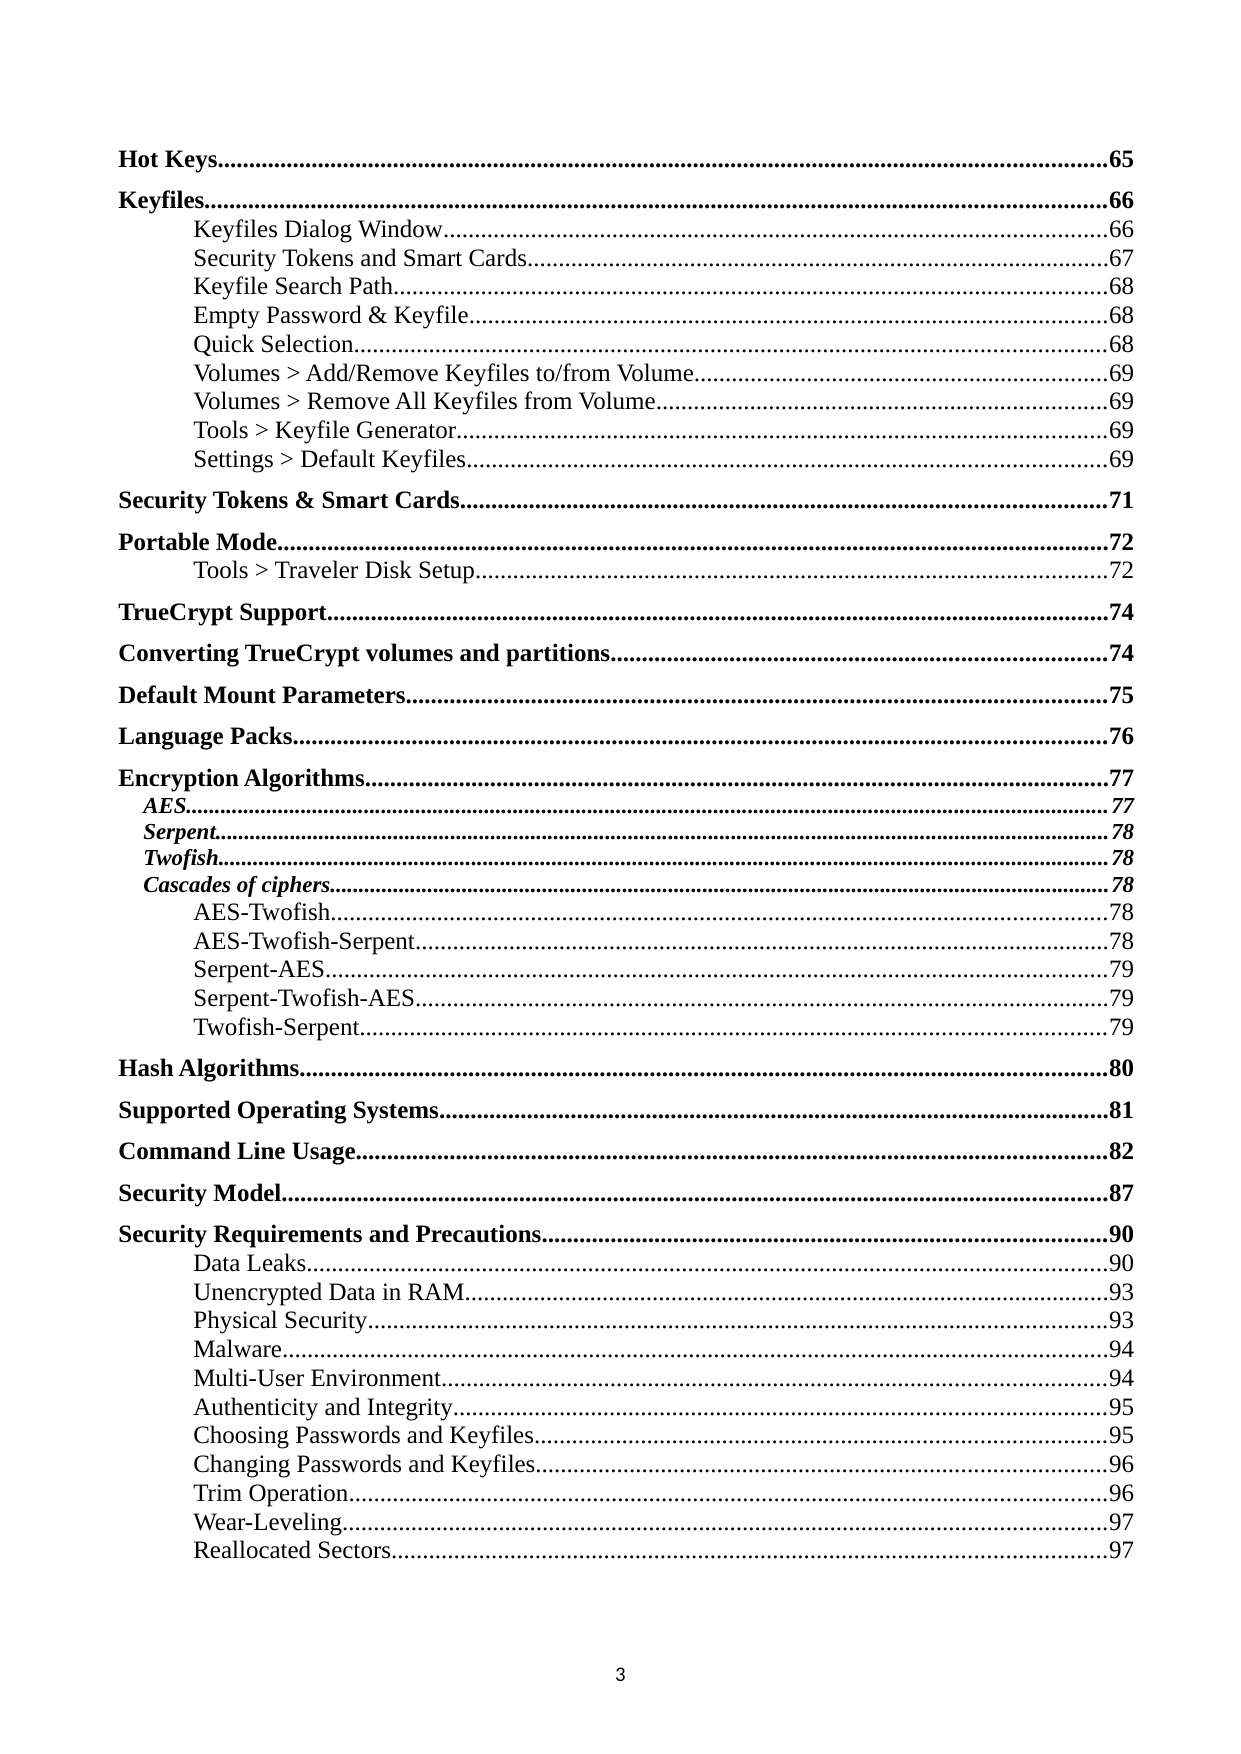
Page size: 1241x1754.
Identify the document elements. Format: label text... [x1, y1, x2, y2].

text Empty Password & Keyfile 68 [193, 300, 1134, 329]
text Settings > Default Keyfiles 69 [193, 444, 1134, 473]
text Hot Keys 65 [118, 144, 1134, 172]
text Encryption Algorithms 77 [118, 763, 1134, 792]
text Security Requirements and Precautions 90 [118, 1219, 1134, 1248]
text Twofish 78 [143, 844, 1134, 871]
text Trim Operation 96 [193, 1478, 1134, 1507]
text Security Tokens & Smart Cards 71 [118, 485, 1134, 514]
text Portable Mode 72 [118, 527, 1134, 556]
text AES 77 [143, 792, 1134, 818]
text Keyfile Search Path 68 [193, 271, 1134, 300]
text Physical Security 93 [193, 1306, 1134, 1334]
text Language Packs 76 [118, 721, 1134, 750]
text Wear-Leveling 97 [193, 1507, 1134, 1536]
text Authenticity and Integrity 95 [193, 1392, 1134, 1421]
text Security Model 87 [118, 1178, 1134, 1207]
text Command Line Usage 82 [118, 1136, 1134, 1165]
text Serpent-AES 79 [193, 954, 1134, 983]
text Malware 94 [193, 1334, 1134, 1363]
text Hash Algorithms 80 [118, 1053, 1134, 1082]
text Serpent-Twofish-AES 79 [193, 983, 1134, 1012]
text Tools > Keyfile Generator 69 [193, 415, 1134, 444]
text Volumes > Add/Remove Keyfiles to/from Volume 69 [193, 358, 1134, 386]
text Security Tokens and Smart Cards 67 [193, 243, 1134, 271]
text Data Leaks 90 [193, 1248, 1134, 1277]
text AES-Twofish-Serpent 78 [193, 926, 1134, 954]
text Twofish-Serpent 79 [193, 1012, 1134, 1041]
text Volumes > Remove All Keyfiles from Volume 69 [193, 386, 1134, 415]
text TrueCrypt Support 74 [118, 597, 1134, 626]
text AES-Twofish 78 [193, 897, 1134, 926]
text Multi-User Environment 94 [193, 1363, 1134, 1392]
text Choosing Passwords and Keyfiles 95 [193, 1421, 1134, 1449]
text Keyfiles Dialog Window 66 [193, 214, 1134, 243]
text Keyfiles 66 [118, 185, 1134, 214]
text Supported Operating Systems 81 [118, 1095, 1134, 1124]
text Default Mount Parameters 75 [118, 680, 1134, 709]
text Unencrypted Data in RAM 93 [193, 1277, 1134, 1306]
text Tools > Traveler Disk Setup 72 [193, 556, 1134, 584]
text Changing Passwords and Keyfiles 96 [193, 1449, 1134, 1478]
text Converting TrueCrypt volumes and partitions 74 [118, 638, 1134, 667]
text Reallocated Sectors 97 [193, 1536, 1134, 1564]
text Quick Selection 68 [193, 329, 1134, 358]
text Cascades of ciphers 78 [143, 871, 1134, 897]
text Serpent 78 [143, 818, 1134, 844]
